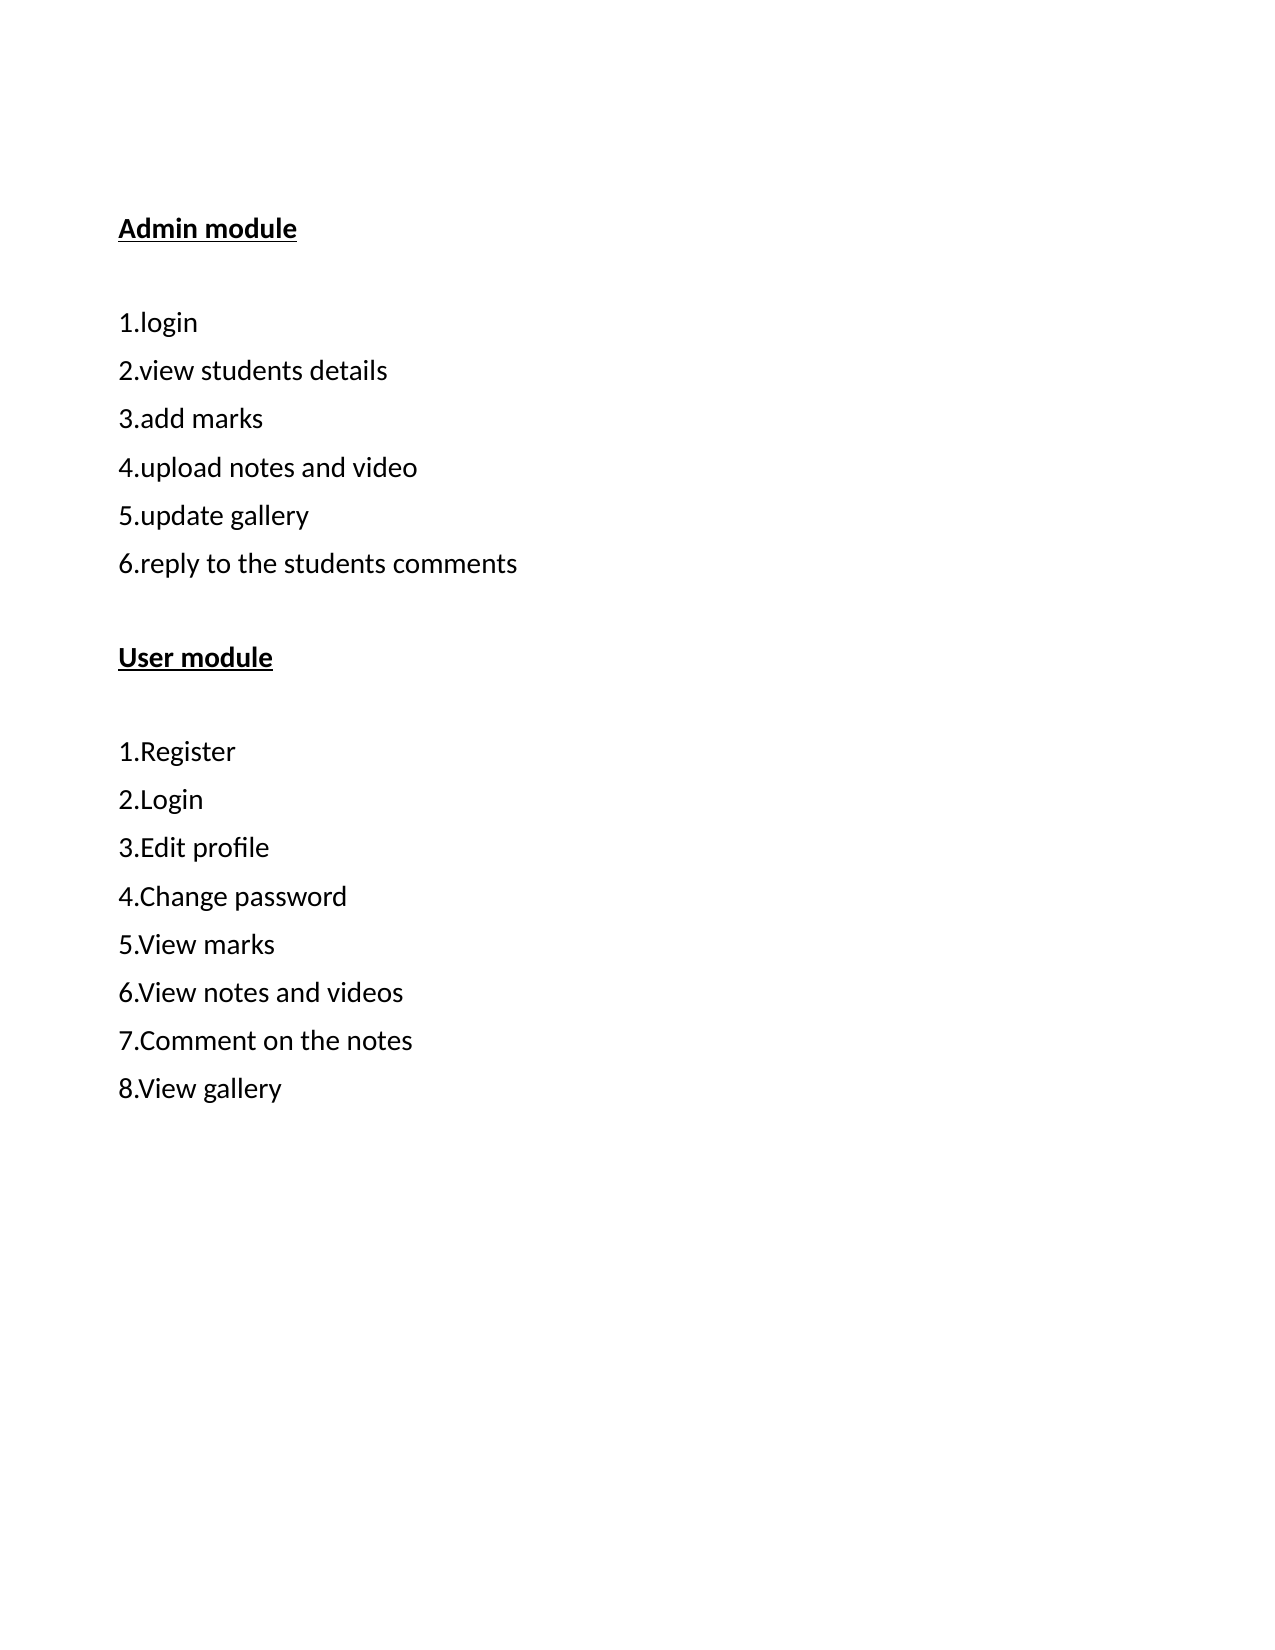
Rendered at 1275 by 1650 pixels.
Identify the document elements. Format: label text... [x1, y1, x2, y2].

text 4.Change password [118, 878, 1157, 913]
text 6.View notes and videos [118, 974, 1157, 1009]
text 5.update gallery [118, 497, 1157, 532]
text 5.View marks [118, 926, 1157, 961]
text 8.View gallery [118, 1070, 1157, 1106]
text Admin module [118, 210, 1157, 246]
text 7.Comment on the notes [118, 1022, 1157, 1058]
text 4.upload notes and video [118, 449, 1157, 484]
text 2.view students details [118, 352, 1157, 388]
text 6.reply to the students comments [118, 545, 1157, 581]
text 1.login [118, 304, 1157, 340]
text 3.Edit profile [118, 829, 1157, 865]
text User module [118, 639, 1157, 675]
text 3.add marks [118, 401, 1157, 436]
text 1.Register [118, 733, 1157, 769]
text 2.Login [118, 781, 1157, 817]
